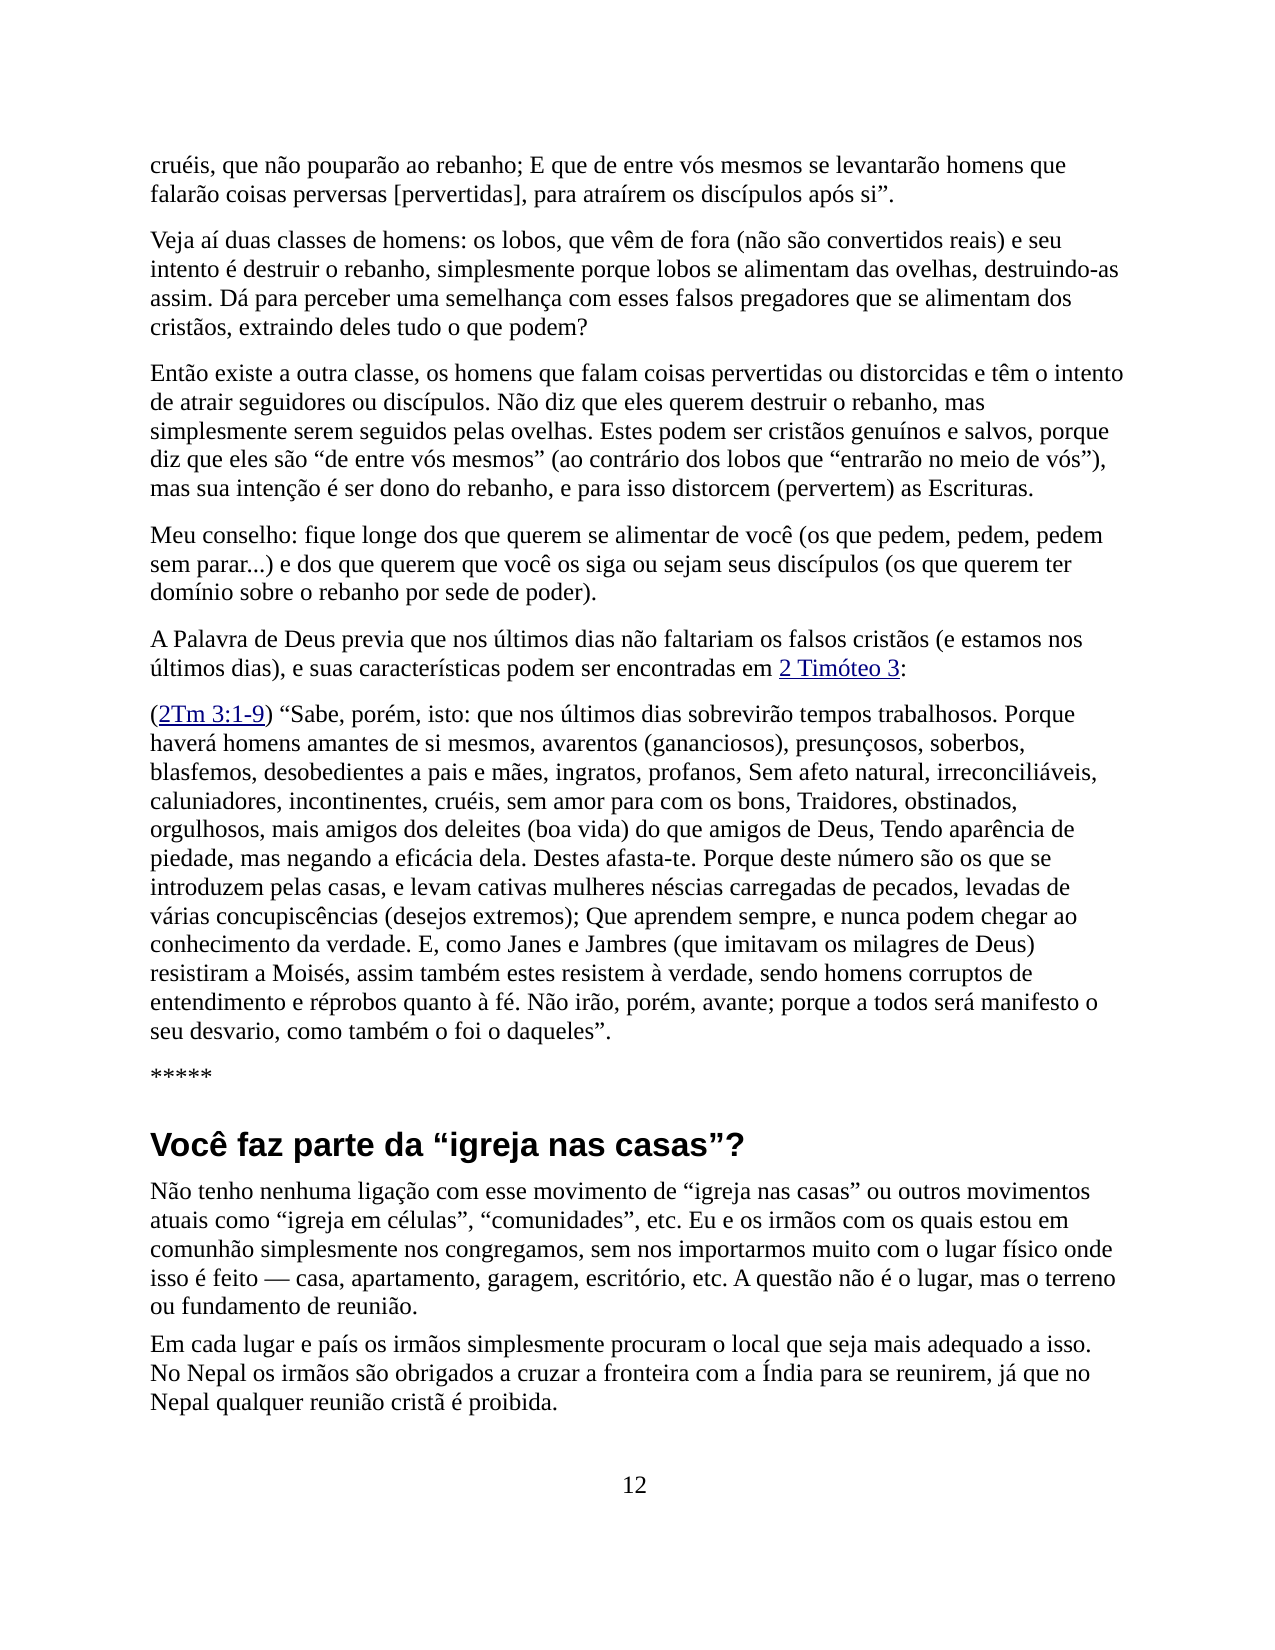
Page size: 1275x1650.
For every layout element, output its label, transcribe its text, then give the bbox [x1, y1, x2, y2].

text (2Tm 3:1-9) “Sabe, porém, isto: que nos últimos dias sobrevirão tempos trabalhosos. Porque haverá homens amantes de si mesmos, avarentos (gananciosos), presunçosos, soberbos, blasfemos, desobedientes a pais e mães, ingratos, profanos, Sem afeto natural, irreconciliáveis, caluniadores, incontinentes, cruéis, sem amor para com os bons, Traidores, obstinados, orgulhosos, mais amigos dos deleites (boa vida) do que amigos de Deus, Tendo aparência de piedade, mas negando a eficácia dela. Destes afasta-te. Porque deste número são os que se introduzem pelas casas, e levam cativas mulheres néscias carregadas de pecados, levadas de várias concupiscências (desejos extremos); Que aprendem sempre, e nunca podem chegar ao conhecimento da verdade. E, como Janes e Jambres (que imitavam os milagres de Deus) resistiram a Moisés, assim também estes resistem à verdade, sendo homens corruptos de entendimento e réprobos quanto à fé. Não irão, porém, avante; porque a todos será manifesto o seu desvario, como também o foi o daqueles”. [150, 699, 1125, 1044]
text Meu conselho: fique longe dos que querem se alimentar de você (os que pedem, pedem, pedem sem parar...) e dos que querem que você os siga ou sejam seus discípulos (os que querem ter domínio sobre o rebanho por sede de poder). [150, 520, 1125, 606]
text ***** [150, 1062, 1125, 1091]
text Veja aí duas classes de homens: os lobos, que vêm de fora (não são convertidos reais) e seu intento é destruir o rebanho, simplesmente porque lobos se alimentam das ovelhas, destruindo-as assim. Dá para perceber uma semelhança com esses falsos pregadores que se alimentam dos cristãos, extraindo deles tudo o que podem? [150, 225, 1125, 340]
text Não tenho nenhuma ligação com esse movimento de “igreja nas casas” ou outros movimentos atuais como “igreja em células”, “comunidades”, etc. Eu e os irmãos com os quais estou em comunhão simplesmente nos congregamos, sem nos importarmos muito com o lugar físico onde isso é feito — casa, apartamento, garagem, escritório, etc. A questão não é o lugar, mas o terreno ou fundamento de reunião. [150, 1176, 1125, 1320]
text Então existe a outra classe, os homens que falam coisas pervertidas ou distorcidas e têm o intento de atrair seguidores ou discípulos. Não diz que eles querem destruir o rebanho, mas simplesmente serem seguidos pelas ovelhas. Estes podem ser cristãos genuínos e salvos, porque diz que eles são “de entre vós mesmos” (ao contrário dos lobos que “entrarão no meio de vós”), mas sua intenção é ser dono do rebanho, e para isso distorcem (pervertem) as Escrituras. [150, 358, 1125, 502]
text cruéis, que não pouparão ao rebanho; E que de entre vós mesmos se levantarão homens que falarão coisas perversas [pervertidas], para atraírem os discípulos após si”. [150, 150, 1125, 207]
subtitle Você faz parte da “igreja nas casas”? [150, 1125, 1125, 1164]
text Em cada lugar e país os irmãos simplesmente procuram o local que seja mais adequado a isso. No Nepal os irmãos são obrigados a cruzar a fronteira com a Índia para se reunirem, já que no Nepal qualquer reunião cristã é proibida. [150, 1329, 1125, 1415]
text A Palavra de Deus previa que nos últimos dias não faltariam os falsos cristãos (e estamos nos últimos dias), e suas características podem ser encontradas em 2 Timóteo 3: [150, 624, 1125, 682]
